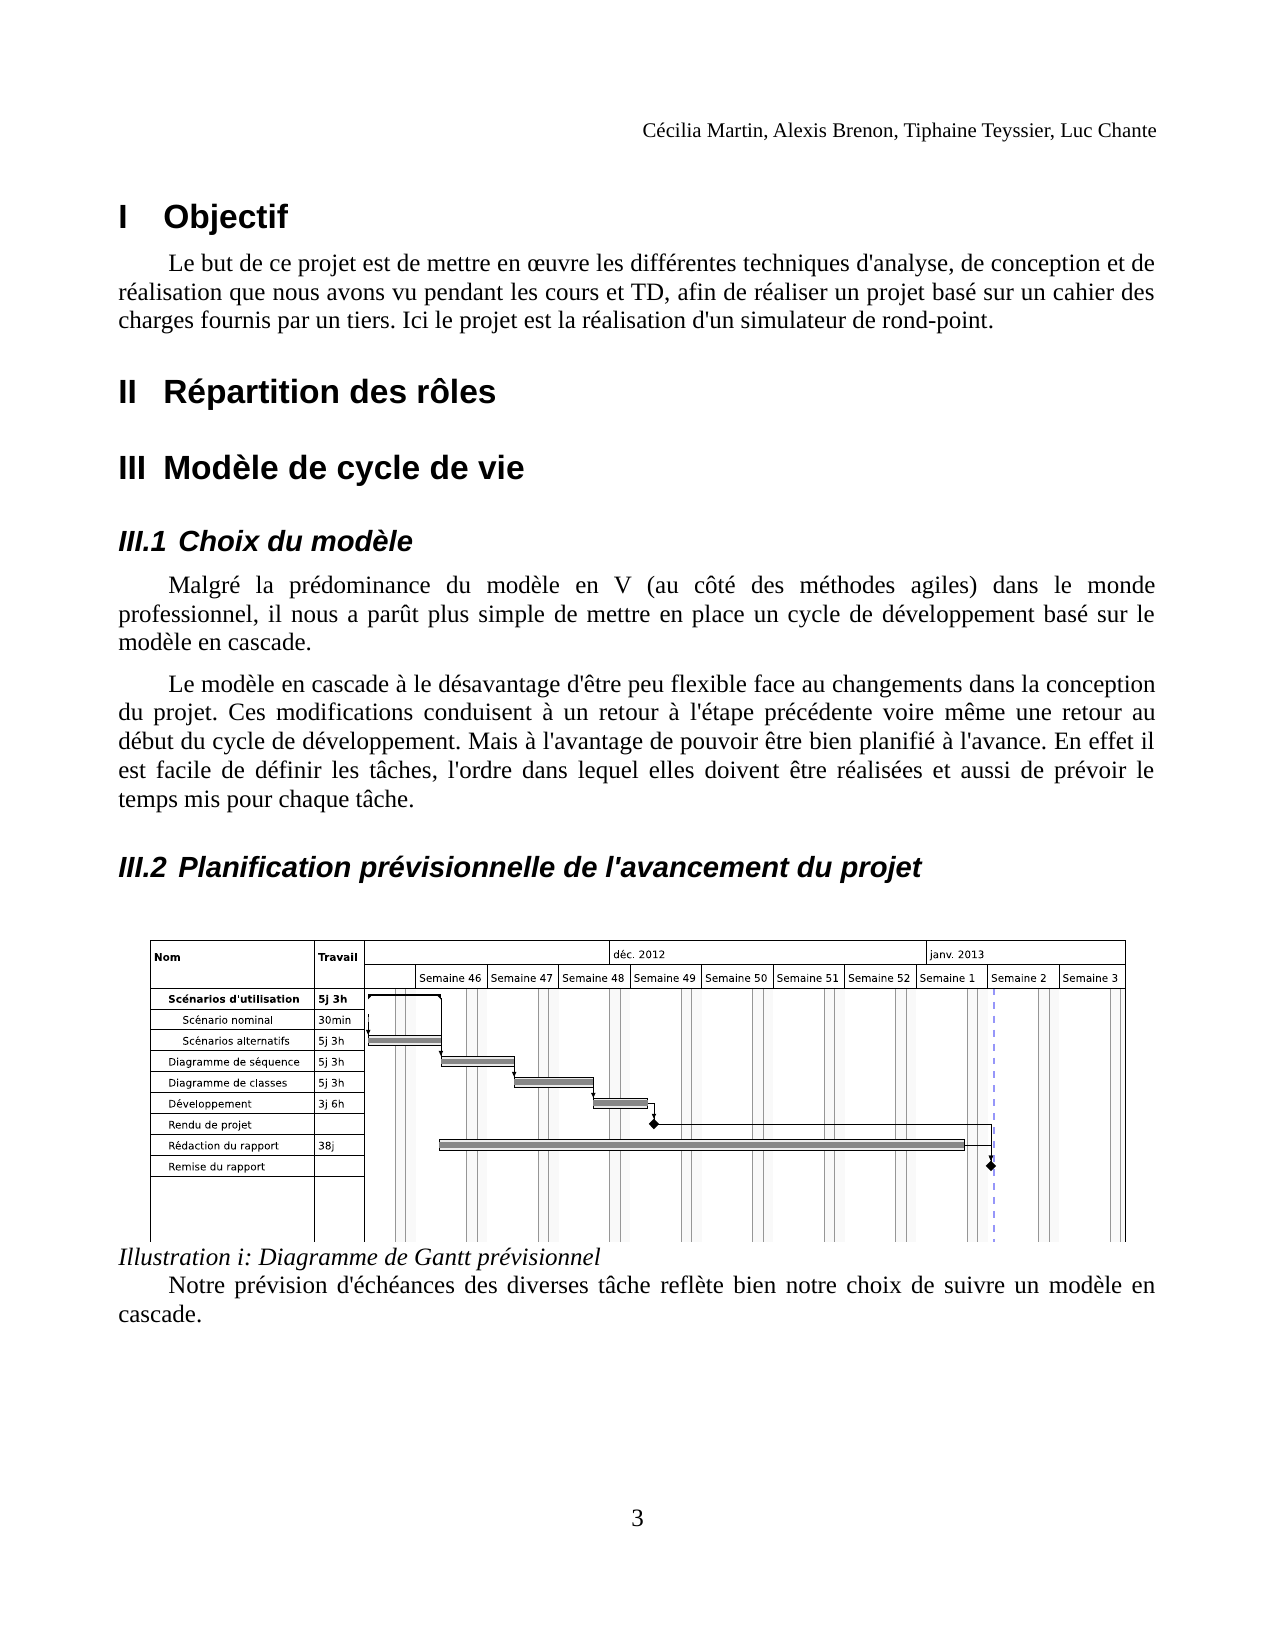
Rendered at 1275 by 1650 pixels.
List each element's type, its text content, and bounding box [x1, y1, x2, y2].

subtitle Planification prévisionnelle de l'avancement du projet [118, 850, 1157, 883]
subtitle Choix du modèle [118, 524, 1157, 557]
text Le but de ce projet est de mettre en œuvre les différentes techniques d'analyse, de conception et de réalisation que nous avons vu pendant les cours et TD, afin de réaliser un projet basé sur un cahier des charges fournis par un tiers. Ici le projet est la réalisation d'un simulateur de rond-point. [118, 248, 1157, 334]
text Malgré la prédominance du modèle en V (au côté des méthodes agiles) dans le monde professionnel, il nous a parût plus simple de mettre en place un cycle de développement basé sur le modèle en cascade. [118, 570, 1157, 656]
subtitle Modèle de cycle de vie [118, 448, 1157, 486]
text [118, 896, 1157, 908]
text Illustration i: Diagramme de Gantt prévisionnel [118, 908, 1157, 1270]
subtitle Objectif [118, 197, 1157, 235]
text Notre prévision d'échéances des diverses tâche reflète bien notre choix de suivre un modèle en cascade. [118, 1270, 1157, 1328]
text Le modèle en cascade à le désavantage d'être peu flexible face au changements dans la conception du projet. Ces modifications conduisent à un retour à l'étape précédente voire même une retour au début du cycle de développement. Mais à l'avantage de pouvoir être bien planifié à l'avance. En effet il est facile de définir les tâches, l'ordre dans lequel elles doivent être réalisées et aussi de prévoir le temps mis pour chaque tâche. [118, 669, 1157, 812]
subtitle Répartition des rôles [118, 372, 1157, 410]
